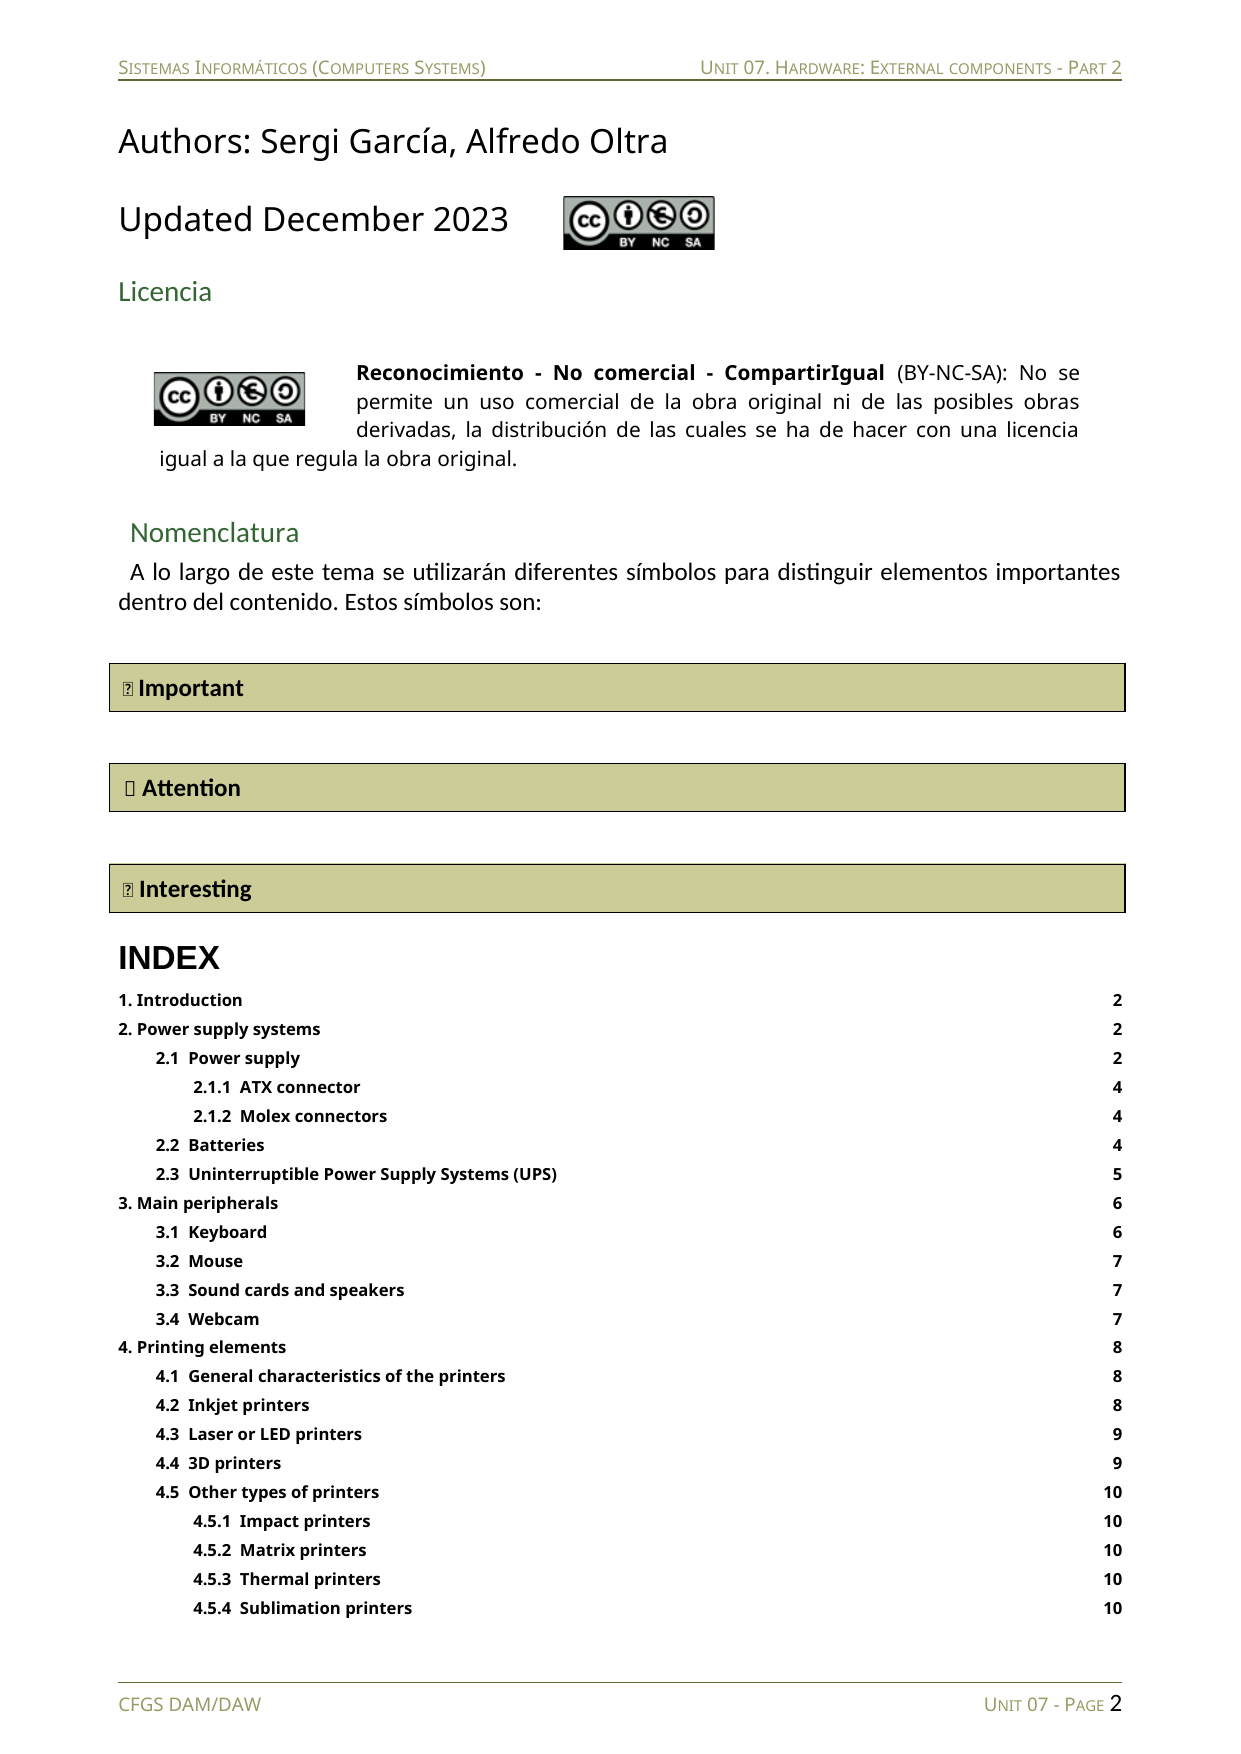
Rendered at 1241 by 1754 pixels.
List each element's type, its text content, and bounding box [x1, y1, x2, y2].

text 2.3 Uninterruptible Power Supply Systems (UPS) 5 [156, 1162, 1122, 1185]
text Nomenclatura [118, 514, 1122, 549]
text 2.1.2 Molex connectors 4 [193, 1104, 1122, 1127]
text 4.5.3 Thermal printers 10 [193, 1568, 1122, 1591]
text 3. Main peripherals 6 [118, 1191, 1122, 1214]
text 4.5 Other types of printers 10 [156, 1481, 1122, 1504]
text 2.2 Batteries 4 [156, 1133, 1122, 1156]
text 2. Power supply systems 2 [118, 1018, 1122, 1040]
text 1. Introduction 2 [118, 989, 1122, 1011]
text Authors: Sergi García, Alfredo Oltra [118, 118, 1122, 163]
text 💬 Interesting [110, 865, 1124, 912]
text 📖 Important [110, 664, 1124, 711]
text Licencia [118, 273, 1122, 309]
text 2.1 Power supply 2 [156, 1047, 1122, 1069]
text 4.5.4 Sublimation printers 10 [193, 1597, 1122, 1619]
text Updated December 2023 [118, 196, 563, 241]
text Reconocimiento - No comercial - CompartirIgual (BY-NC-SA): No se permite un uso comercial de la obra original ni de las posibles obras derivadas, la distribución de las cuales se ha de hacer con una licencia igual a la que regula la obra original. [159, 358, 1080, 472]
text 4.1 General characteristics of the printers 8 [156, 1365, 1122, 1388]
text 3.1 Keyboard 6 [156, 1220, 1122, 1243]
text A lo largo de este tema se utilizarán diferentes símbolos para distinguir elementos importantes dentro del contenido. Estos símbolos son: [118, 556, 1122, 617]
text 2.1.1 ATX connector 4 [193, 1076, 1122, 1098]
text 4. Printing elements 8 [118, 1336, 1122, 1359]
text 4.5.1 Impact printers 10 [193, 1510, 1122, 1533]
text [715, 196, 1122, 241]
text INDEX [118, 938, 1122, 976]
text 3.3 Sound cards and speakers 7 [156, 1278, 1122, 1301]
text 4.3 Laser or LED printers 9 [156, 1423, 1122, 1446]
text ❕ Attention [110, 764, 1124, 811]
picture [563, 196, 715, 250]
picture [153, 372, 306, 426]
text 4.5.2 Matrix printers 10 [193, 1539, 1122, 1562]
text 3.2 Mouse 7 [156, 1249, 1122, 1272]
text 4.4 3D printers 9 [156, 1452, 1122, 1475]
text 4.2 Inkjet printers 8 [156, 1394, 1122, 1417]
text 3.4 Webcam 7 [156, 1307, 1122, 1330]
